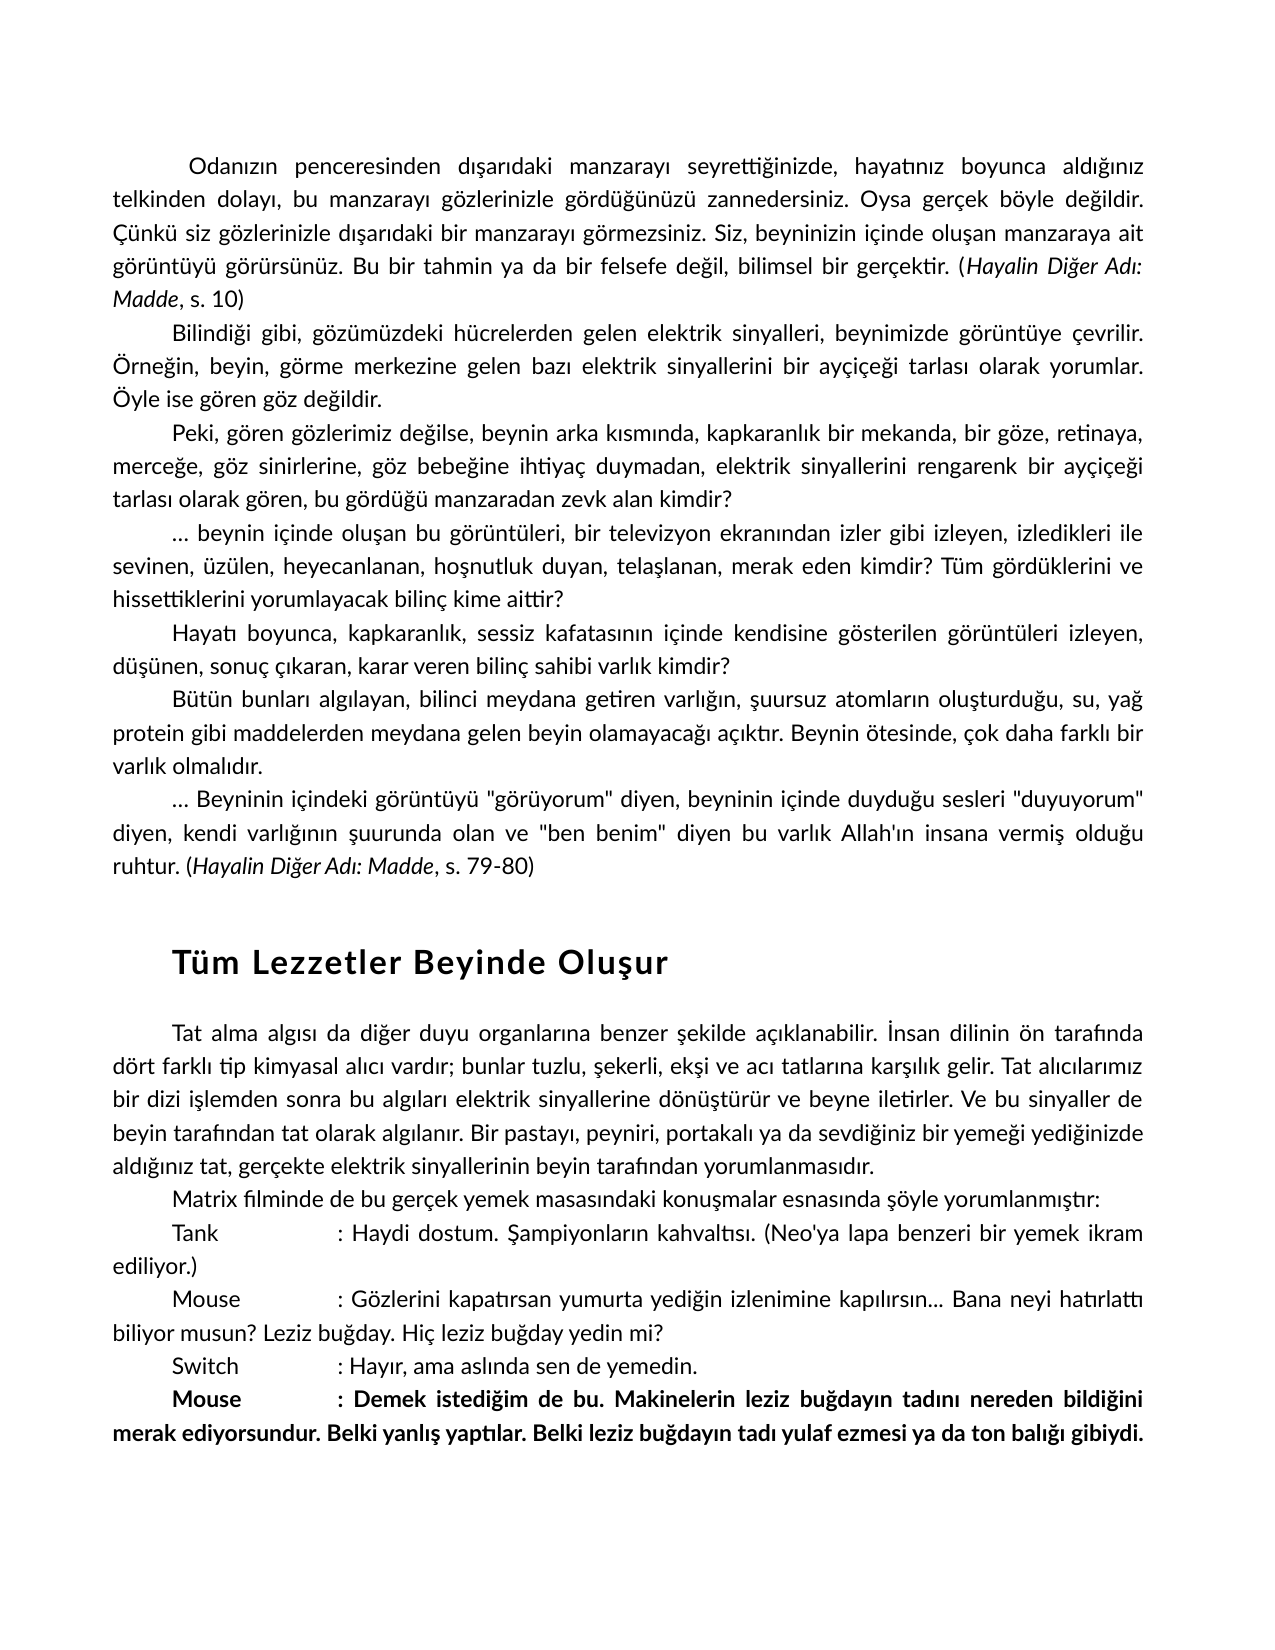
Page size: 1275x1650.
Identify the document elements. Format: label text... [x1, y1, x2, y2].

text Tank : Haydi dostum. Şampiyonların kahvaltısı. (Neo'ya lapa benzeri bir yemek ikram ediliyor.) [112, 1214, 1145, 1281]
text Tüm Lezzetler Beyinde Oluşur [112, 948, 1145, 981]
text Hayatı boyunca, kapkaranlık, sessiz kafatasının içinde kendisine gösterilen görüntüleri izleyen, düşünen, sonuç çıkaran, karar veren bilinç sahibi varlık kimdir? [112, 614, 1145, 681]
text Odanızın penceresinden dışarıdaki manzarayı seyrettiğinizde, hayatınız boyunca aldığınız telkinden dolayı, bu manzarayı gözlerinizle gördüğünüzü zannedersiniz. Oysa gerçek böyle değildir. Çünkü siz gözlerinizle dışarıdaki bir manzarayı görmezsiniz. Siz, beyninizin içinde oluşan manzaraya ait görüntüyü görürsünüz. Bu bir tahmin ya da bir felsefe değil, bilimsel bir gerçektir. (Hayalin Diğer Adı: Madde, s. 10) [112, 148, 1145, 314]
text Switch : Hayır, ama aslında sen de yemedin. [112, 1348, 1145, 1381]
text Mouse : Gözlerini kapatırsan yumurta yediğin izlenimine kapılırsın... Bana neyi hatırlattı biliyor musun? Leziz buğday. Hiç leziz buğday yedin mi? [112, 1281, 1145, 1348]
text Bütün bunları algılayan, bilinci meydana getiren varlığın, şuursuz atomların oluşturduğu, su, yağ protein gibi maddelerden meydana gelen beyin olamayacağı açıktır. Beynin ötesinde, çok daha farklı bir varlık olmalıdır. [112, 681, 1145, 781]
text Peki, gören gözlerimiz değilse, beynin arka kısmında, kapkaranlık bir mekanda, bir göze, retinaya, merceğe, göz sinirlerine, göz bebeğine ihtiyaç duymadan, elektrik sinyallerini rengarenk bir ayçiçeği tarlası olarak gören, bu gördüğü manzaradan zevk alan kimdir? [112, 414, 1145, 514]
text … beynin içinde oluşan bu görüntüleri, bir televizyon ekranından izler gibi izleyen, izledikleri ile sevinen, üzülen, heyecanlanan, hoşnutluk duyan, telaşlanan, merak eden kimdir? Tüm gördüklerini ve hissettiklerini yorumlayacak bilinç kime aittir? [112, 514, 1145, 614]
text Matrix filminde de bu gerçek yemek masasındaki konuşmalar esnasında şöyle yorumlanmıştır: [112, 1181, 1145, 1214]
text Mouse : Demek istediğim de bu. Makinelerin leziz buğdayın tadını nereden bildiğini merak ediyorsundur. Belki yanlış yaptılar. Belki leziz buğdayın tadı yulaf ezmesi ya da ton balığı gibiydi. [112, 1381, 1145, 1448]
text … Beyninin içindeki görüntüyü "görüyorum" diyen, beyninin içinde duyduğu sesleri "duyuyorum" diyen, kendi varlığının şuurunda olan ve "ben benim" diyen bu varlık Allah'ın insana vermiş olduğu ruhtur. (Hayalin Diğer Adı: Madde, s. 79-80) [112, 781, 1145, 881]
text Bilindiği gibi, gözümüzdeki hücrelerden gelen elektrik sinyalleri, beynimizde görüntüye çevrilir. Örneğin, beyin, görme merkezine gelen bazı elektrik sinyallerini bir ayçiçeği tarlası olarak yorumlar. Öyle ise gören göz değildir. [112, 314, 1145, 414]
text Tat alma algısı da diğer duyu organlarına benzer şekilde açıklanabilir. İnsan dilinin ön tarafında dört farklı tip kimyasal alıcı vardır; bunlar tuzlu, şekerli, ekşi ve acı tatlarına karşılık gelir. Tat alıcılarımız bir dizi işlemden sonra bu algıları elektrik sinyallerine dönüştürür ve beyne iletirler. Ve bu sinyaller de beyin tarafından tat olarak algılanır. Bir pastayı, peyniri, portakalı ya da sevdiğiniz bir yemeği yediğinizde aldığınız tat, gerçekte elektrik sinyallerinin beyin tarafından yorumlanmasıdır. [112, 1014, 1145, 1181]
